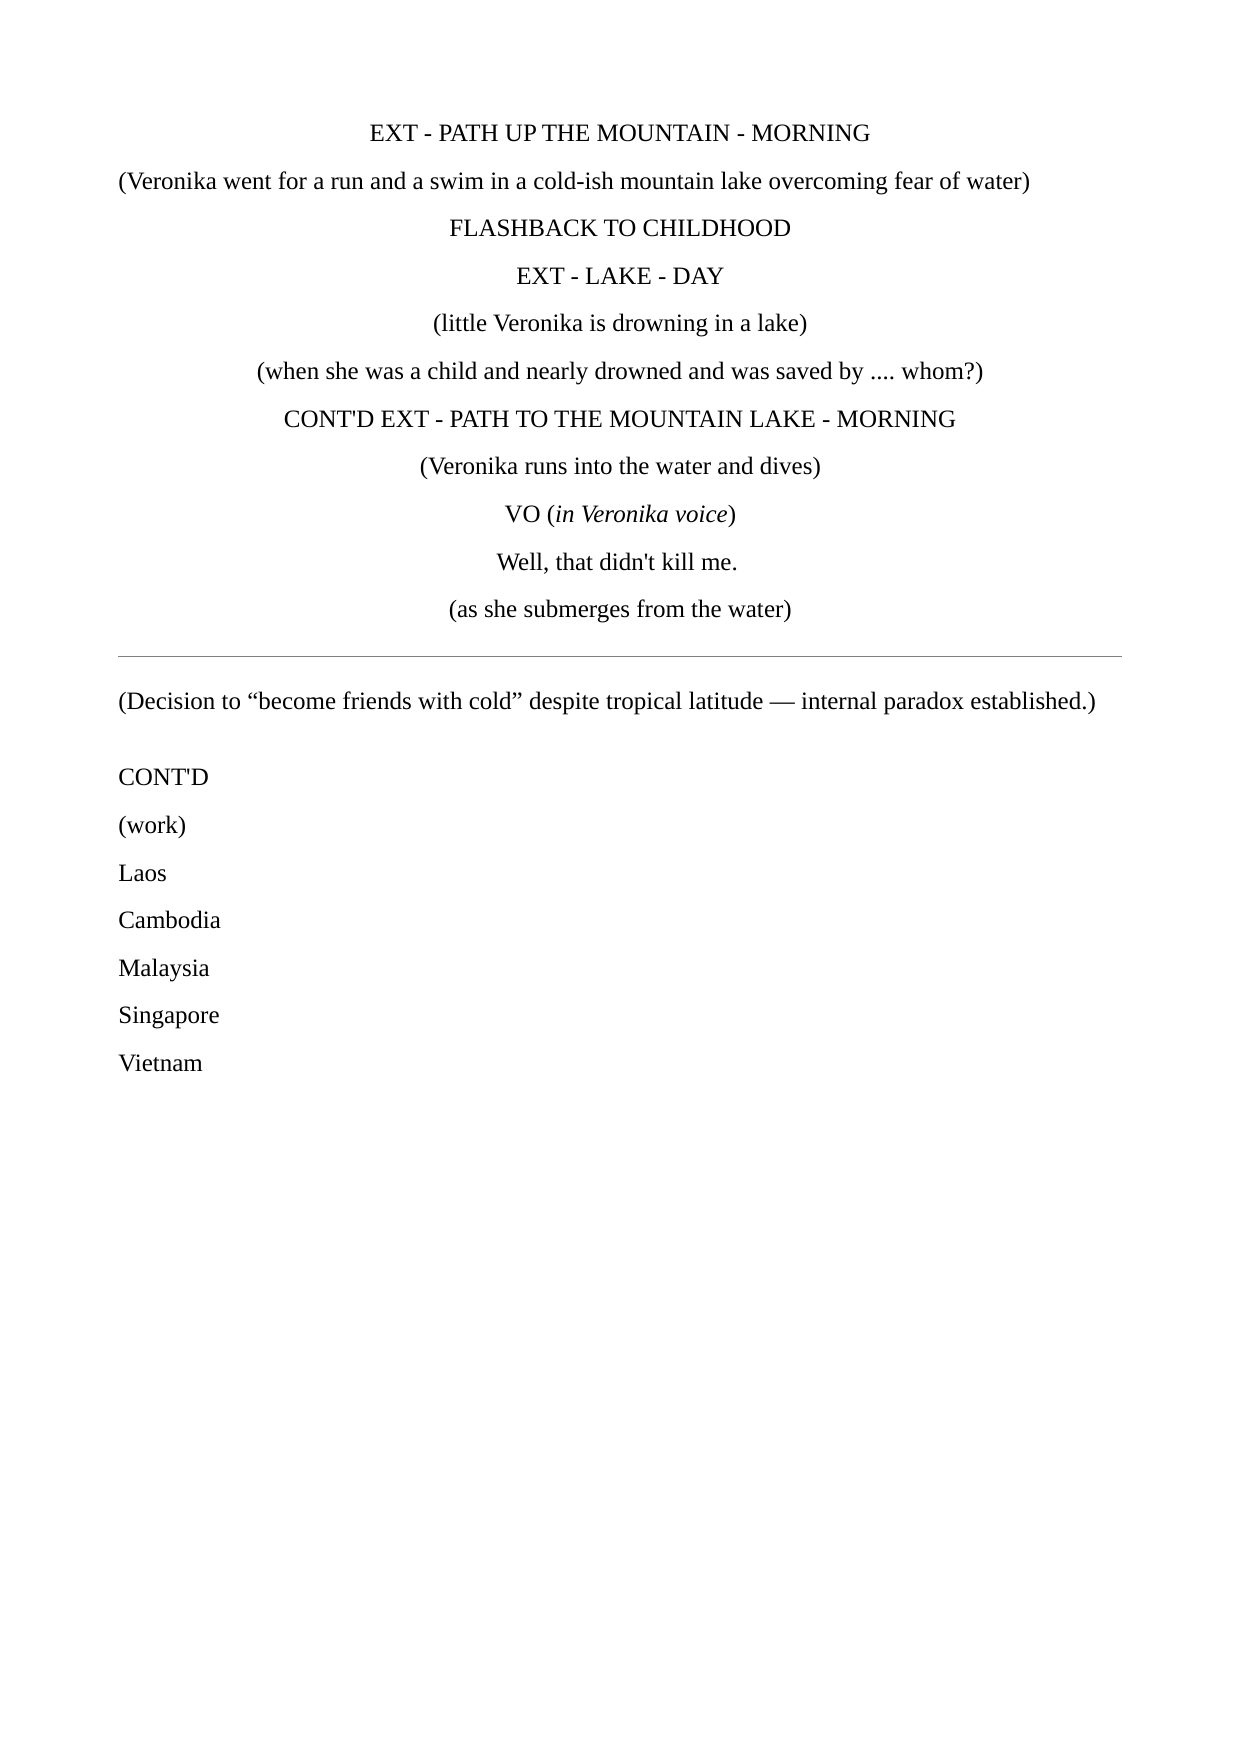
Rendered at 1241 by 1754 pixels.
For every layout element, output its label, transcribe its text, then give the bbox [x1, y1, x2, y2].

text CONT'D [118, 762, 1122, 791]
text (Decision to “become friends with cold” despite tropical latitude — internal paradox established.) [118, 686, 1122, 715]
text Malaysia [118, 953, 1122, 982]
text EXT - PATH UP THE MOUNTAIN - MORNING [118, 118, 1122, 147]
text FLASHBACK TO CHILDHOOD [118, 213, 1122, 242]
text VO (in Veronika voice) [118, 499, 1122, 528]
text EXT - LAKE - DAY [118, 261, 1122, 290]
text (work) [118, 810, 1122, 839]
text CONT'D EXT - PATH TO THE MOUNTAIN LAKE - MORNING [118, 404, 1122, 432]
text Cambodia [118, 905, 1122, 934]
text Well, that didn't kill me. [118, 547, 1122, 575]
text Vietnam [118, 1048, 1122, 1077]
text (when she was a child and nearly drowned and was saved by .... whom?) [118, 356, 1122, 385]
text (Veronika runs into the water and dives) [118, 451, 1122, 480]
text Singapore [118, 1000, 1122, 1029]
text (as she submerges from the water) [118, 594, 1122, 623]
text (little Veronika is drowning in a lake) [118, 308, 1122, 337]
text Laos [118, 858, 1122, 886]
text (Veronika went for a run and a swim in a cold-ish mountain lake overcoming fear of water) [118, 166, 1122, 194]
